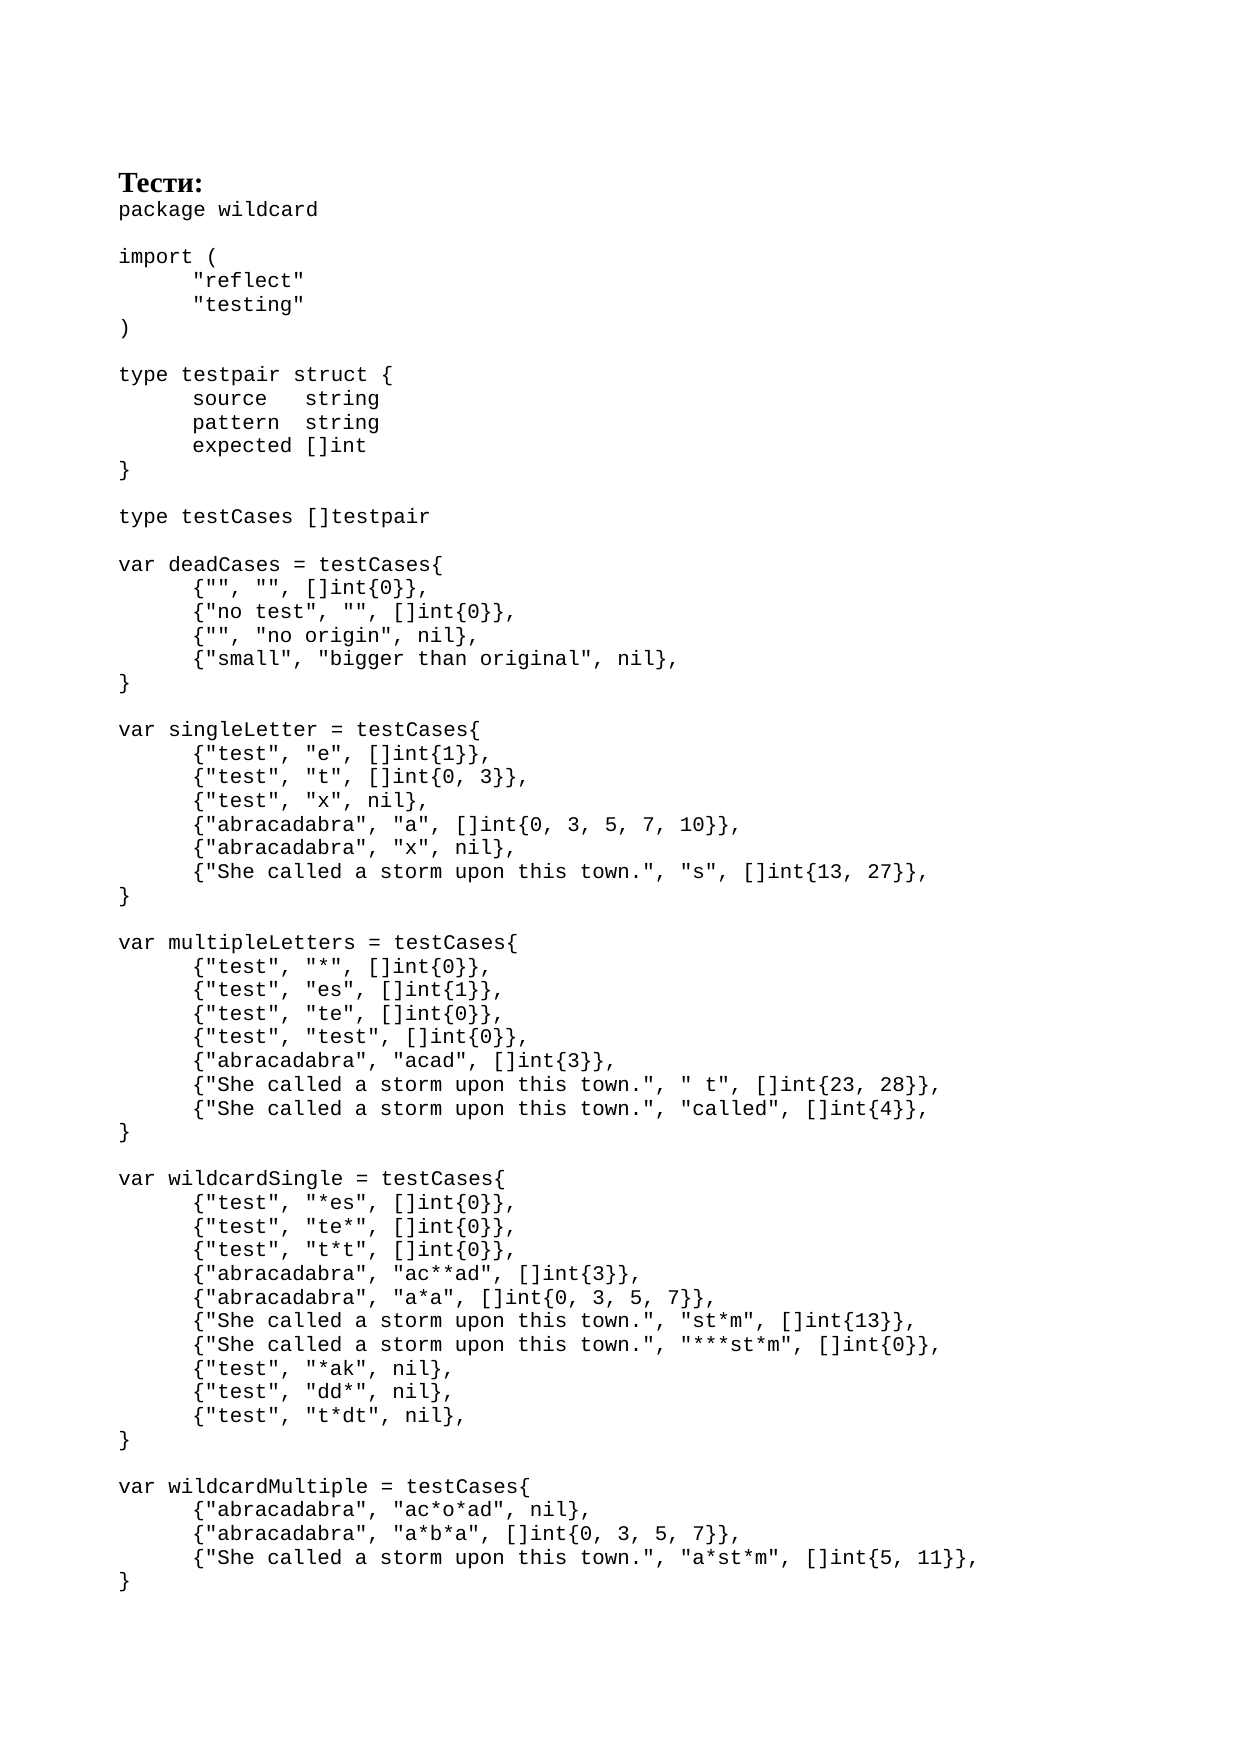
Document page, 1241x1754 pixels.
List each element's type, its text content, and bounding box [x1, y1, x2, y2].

text type testCases []testpair [118, 506, 1122, 530]
text {"test", "*ak", nil}, [118, 1358, 1122, 1381]
text var wildcardSingle = testCases{ [118, 1168, 1122, 1192]
text } [118, 1121, 1122, 1145]
text {"no test", "", []int{0}}, [118, 601, 1122, 624]
text {"She called a storm upon this town.", "called", []int{4}}, [118, 1097, 1122, 1121]
text expected []int [118, 435, 1122, 459]
text {"test", "x", nil}, [118, 790, 1122, 814]
text {"test", "*", []int{0}}, [118, 956, 1122, 979]
text package wildcard [118, 199, 1122, 223]
text {"test", "*es", []int{0}}, [118, 1192, 1122, 1216]
text } [118, 459, 1122, 483]
text {"test", "te", []int{0}}, [118, 1003, 1122, 1027]
text {"test", "t", []int{0, 3}}, [118, 766, 1122, 790]
text } [118, 1570, 1122, 1594]
text {"test", "dd*", nil}, [118, 1381, 1122, 1405]
text {"", "no origin", nil}, [118, 624, 1122, 648]
text {"test", "e", []int{1}}, [118, 743, 1122, 766]
text {"abracadabra", "x", nil}, [118, 837, 1122, 861]
text Тести: [118, 165, 1122, 199]
text import ( [118, 246, 1122, 270]
text {"test", "t*t", []int{0}}, [118, 1239, 1122, 1263]
text type testpair struct { [118, 364, 1122, 388]
text {"abracadabra", "ac**ad", []int{3}}, [118, 1263, 1122, 1287]
text {"small", "bigger than original", nil}, [118, 648, 1122, 672]
text ) [118, 317, 1122, 341]
text {"test", "test", []int{0}}, [118, 1027, 1122, 1050]
text var singleLetter = testCases{ [118, 719, 1122, 743]
text "testing" [118, 293, 1122, 317]
text {"test", "es", []int{1}}, [118, 979, 1122, 1003]
text {"She called a storm upon this town.", "s", []int{13, 27}}, [118, 861, 1122, 885]
text {"test", "t*dt", nil}, [118, 1405, 1122, 1428]
text {"She called a storm upon this town.", "***st*m", []int{0}}, [118, 1334, 1122, 1358]
text var deadCases = testCases{ [118, 554, 1122, 577]
text } [118, 672, 1122, 696]
text "reflect" [118, 270, 1122, 293]
text } [118, 885, 1122, 908]
text {"abracadabra", "a*a", []int{0, 3, 5, 7}}, [118, 1287, 1122, 1310]
text source string [118, 388, 1122, 412]
text {"", "", []int{0}}, [118, 577, 1122, 601]
text {"abracadabra", "a*b*a", []int{0, 3, 5, 7}}, [118, 1523, 1122, 1547]
text } [118, 1428, 1122, 1452]
text {"abracadabra", "acad", []int{3}}, [118, 1050, 1122, 1074]
text {"test", "te*", []int{0}}, [118, 1216, 1122, 1239]
text var multipleLetters = testCases{ [118, 932, 1122, 956]
text {"abracadabra", "a", []int{0, 3, 5, 7, 10}}, [118, 814, 1122, 837]
text {"She called a storm upon this town.", " t", []int{23, 28}}, [118, 1074, 1122, 1097]
text var wildcardMultiple = testCases{ [118, 1476, 1122, 1499]
text {"She called a storm upon this town.", "a*st*m", []int{5, 11}}, [118, 1547, 1122, 1570]
text {"abracadabra", "ac*o*ad", nil}, [118, 1499, 1122, 1523]
text {"She called a storm upon this town.", "st*m", []int{13}}, [118, 1310, 1122, 1334]
text pattern string [118, 412, 1122, 435]
